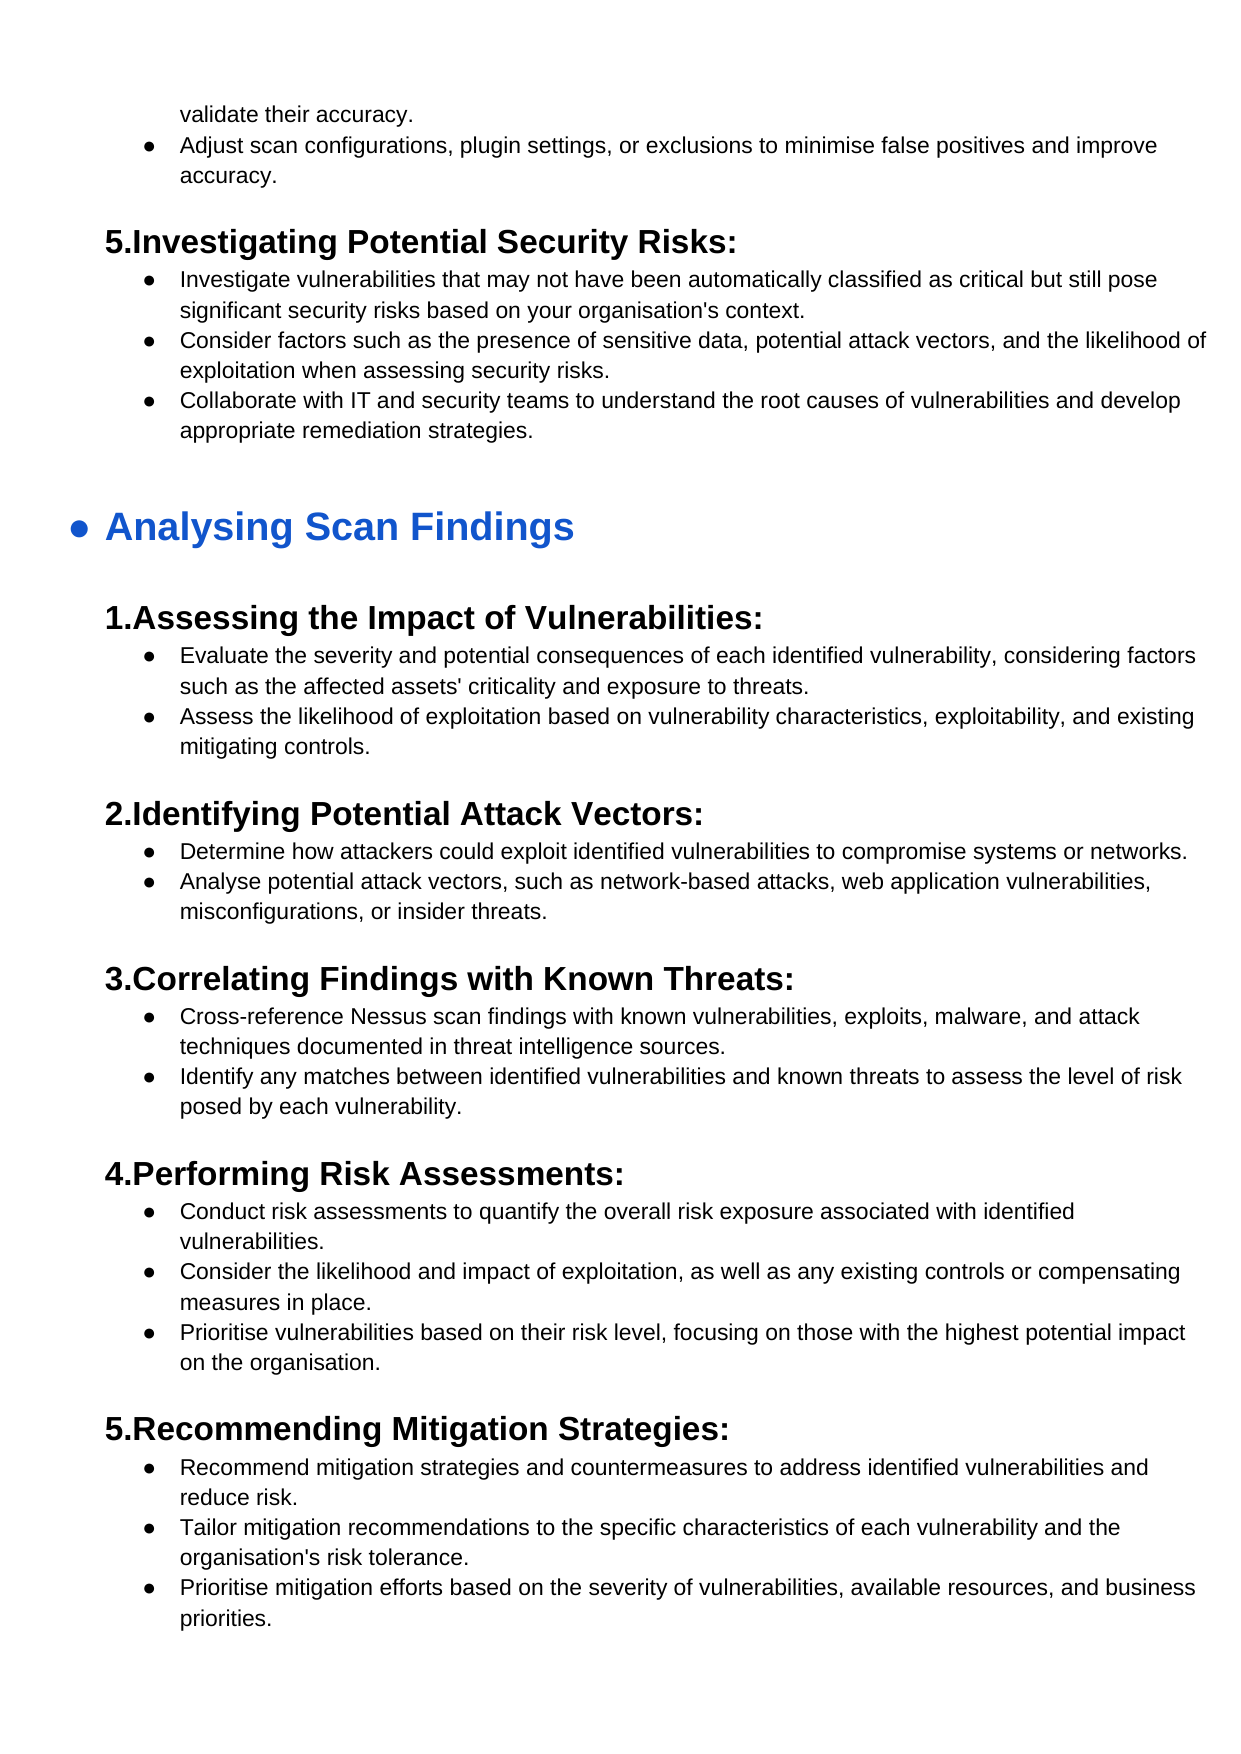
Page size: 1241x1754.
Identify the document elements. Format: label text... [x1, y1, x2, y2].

list Conduct risk assessments to quantify the overall risk exposure associated with identified vulnerabilities. [142, 1198, 1211, 1254]
text 3.Correlating Findings with Known Threats: [104, 958, 1211, 997]
list Determine how attackers could exploit identified vulnerabilities to compromise systems or networks. [142, 838, 1211, 864]
list Tailor mitigation recommendations to the specific characteristics of each vulnerability and the organisation's risk tolerance. [142, 1514, 1211, 1571]
list Consider factors such as the presence of sensitive data, potential attack vectors, and the likelihood of exploitation when assessing security risks. [142, 327, 1211, 383]
list Investigate vulnerabilities that may not have been automatically classified as critical but still pose significant security risks based on your organisation's context. [142, 266, 1211, 323]
list Collaborate with IT and security teams to understand the root causes of vulnerabilities and develop appropriate remediation strategies. [142, 387, 1211, 444]
text 1.Assessing the Impact of Vulnerabilities: [104, 598, 1211, 637]
list validate their accuracy. [142, 101, 1211, 128]
list Analyse potential attack vectors, such as network-based attacks, web application vulnerabilities, misconfigurations, or insider threats. [142, 868, 1211, 924]
list Recommend mitigation strategies and countermeasures to address identified vulnerabilities and reduce risk. [142, 1453, 1211, 1510]
list Prioritise mitigation efforts based on the severity of vulnerabilities, available resources, and business priorities. [142, 1574, 1211, 1631]
list Evaluate the severity and potential consequences of each identified vulnerability, considering factors such as the affected assets' criticality and exposure to threats. [142, 642, 1211, 699]
list Cross-reference Nessus scan findings with known vulnerabilities, exploits, malware, and attack techniques documented in threat intelligence sources. [142, 1003, 1211, 1059]
list Prioritise vulnerabilities based on their risk level, focusing on those with the highest potential impact on the organisation. [142, 1319, 1211, 1375]
text 2.Identifying Potential Attack Vectors: [104, 793, 1211, 832]
list Assess the likelihood of exploitation based on vulnerability characteristics, exploitability, and existing mitigating controls. [142, 703, 1211, 759]
list Identify any matches between identified vulnerabilities and known threats to assess the level of risk posed by each vulnerability. [142, 1063, 1211, 1120]
text 5.Recommending Mitigation Strategies: [104, 1409, 1211, 1448]
text 4.Performing Risk Assessments: [104, 1154, 1211, 1192]
subtitle Analysing Scan Findings [67, 503, 1211, 548]
text 5.Investigating Potential Security Risks: [104, 222, 1211, 261]
list Adjust scan configurations, plugin settings, or exclusions to minimise false positives and improve accuracy. [142, 132, 1211, 188]
list Consider the likelihood and impact of exploitation, as well as any existing controls or compensating measures in place. [142, 1258, 1211, 1315]
